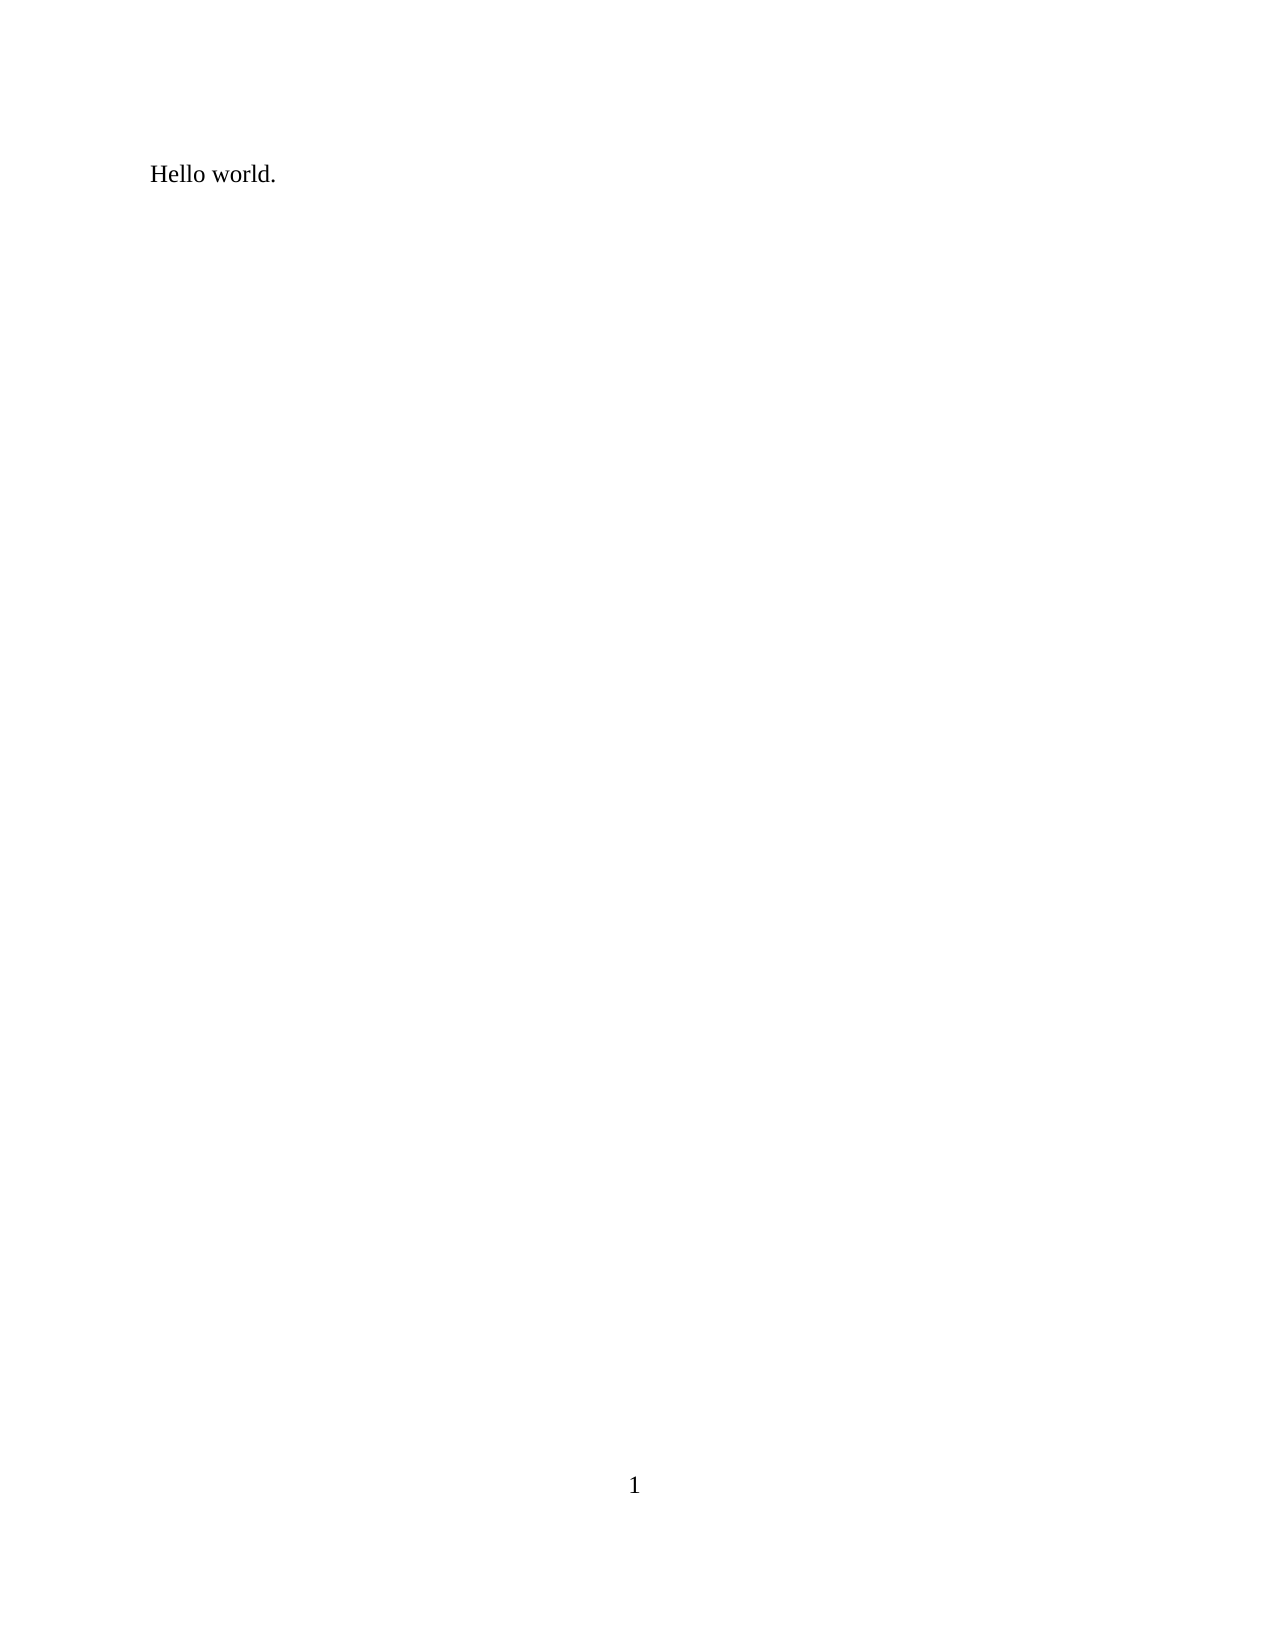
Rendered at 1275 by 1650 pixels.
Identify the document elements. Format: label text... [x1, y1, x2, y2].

text Hello world. [150, 159, 1125, 188]
